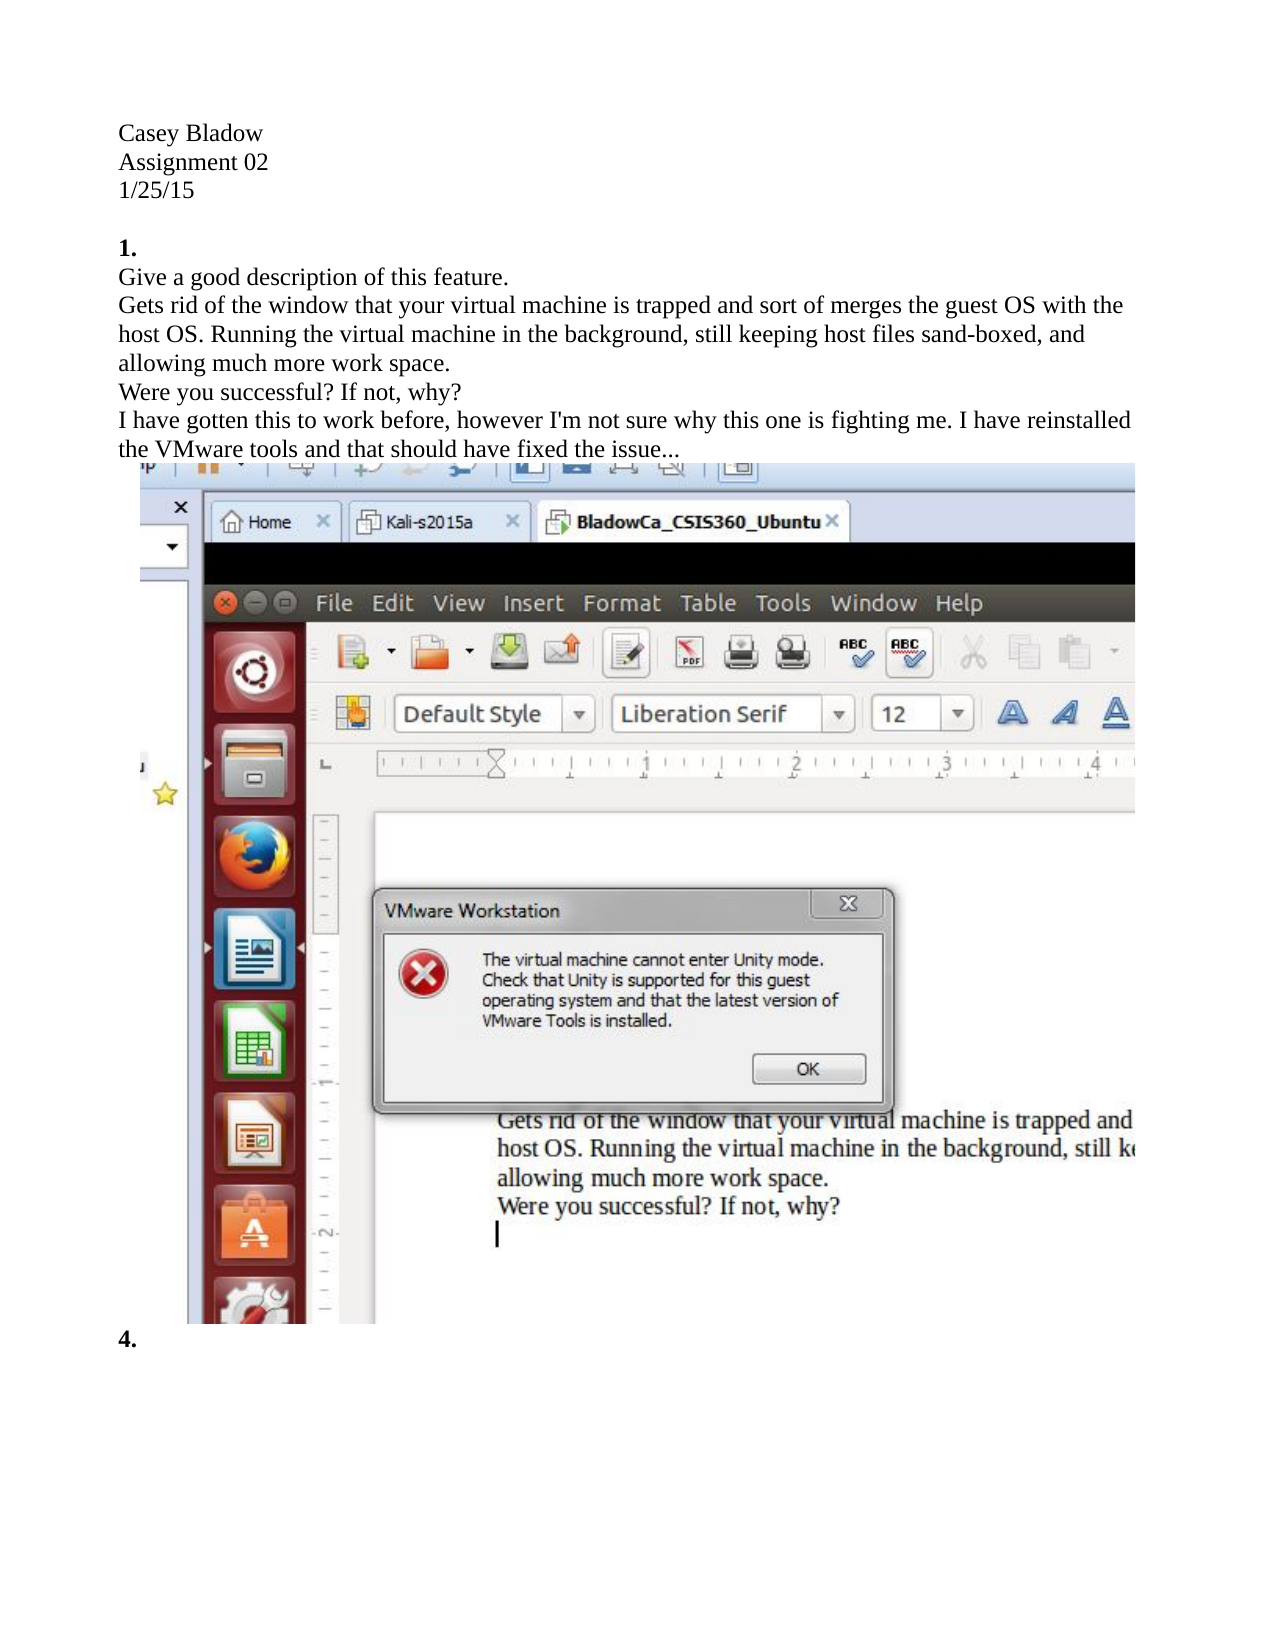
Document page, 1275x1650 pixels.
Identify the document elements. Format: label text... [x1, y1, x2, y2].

text 4. [118, 463, 1157, 1353]
text Were you successful? If not, why? [118, 377, 1157, 406]
text I have gotten this to work before, however I'm not sure why this one is fighting me. I have reinstalled the VMware tools and that should have fixed the issue... [118, 406, 1157, 463]
text Casey Bladow [118, 118, 1157, 147]
text Assignment 02 [118, 147, 1157, 176]
picture [140, 463, 1136, 1324]
text Gets rid of the window that your virtual machine is trapped and sort of merges the guest OS with the host OS. Running the virtual machine in the background, still keeping host files sand-boxed, and allowing much more work space. [118, 291, 1157, 377]
text Give a good description of this feature. [118, 262, 1157, 291]
text 1/25/15 [118, 176, 1157, 204]
text 1. [118, 233, 1157, 262]
